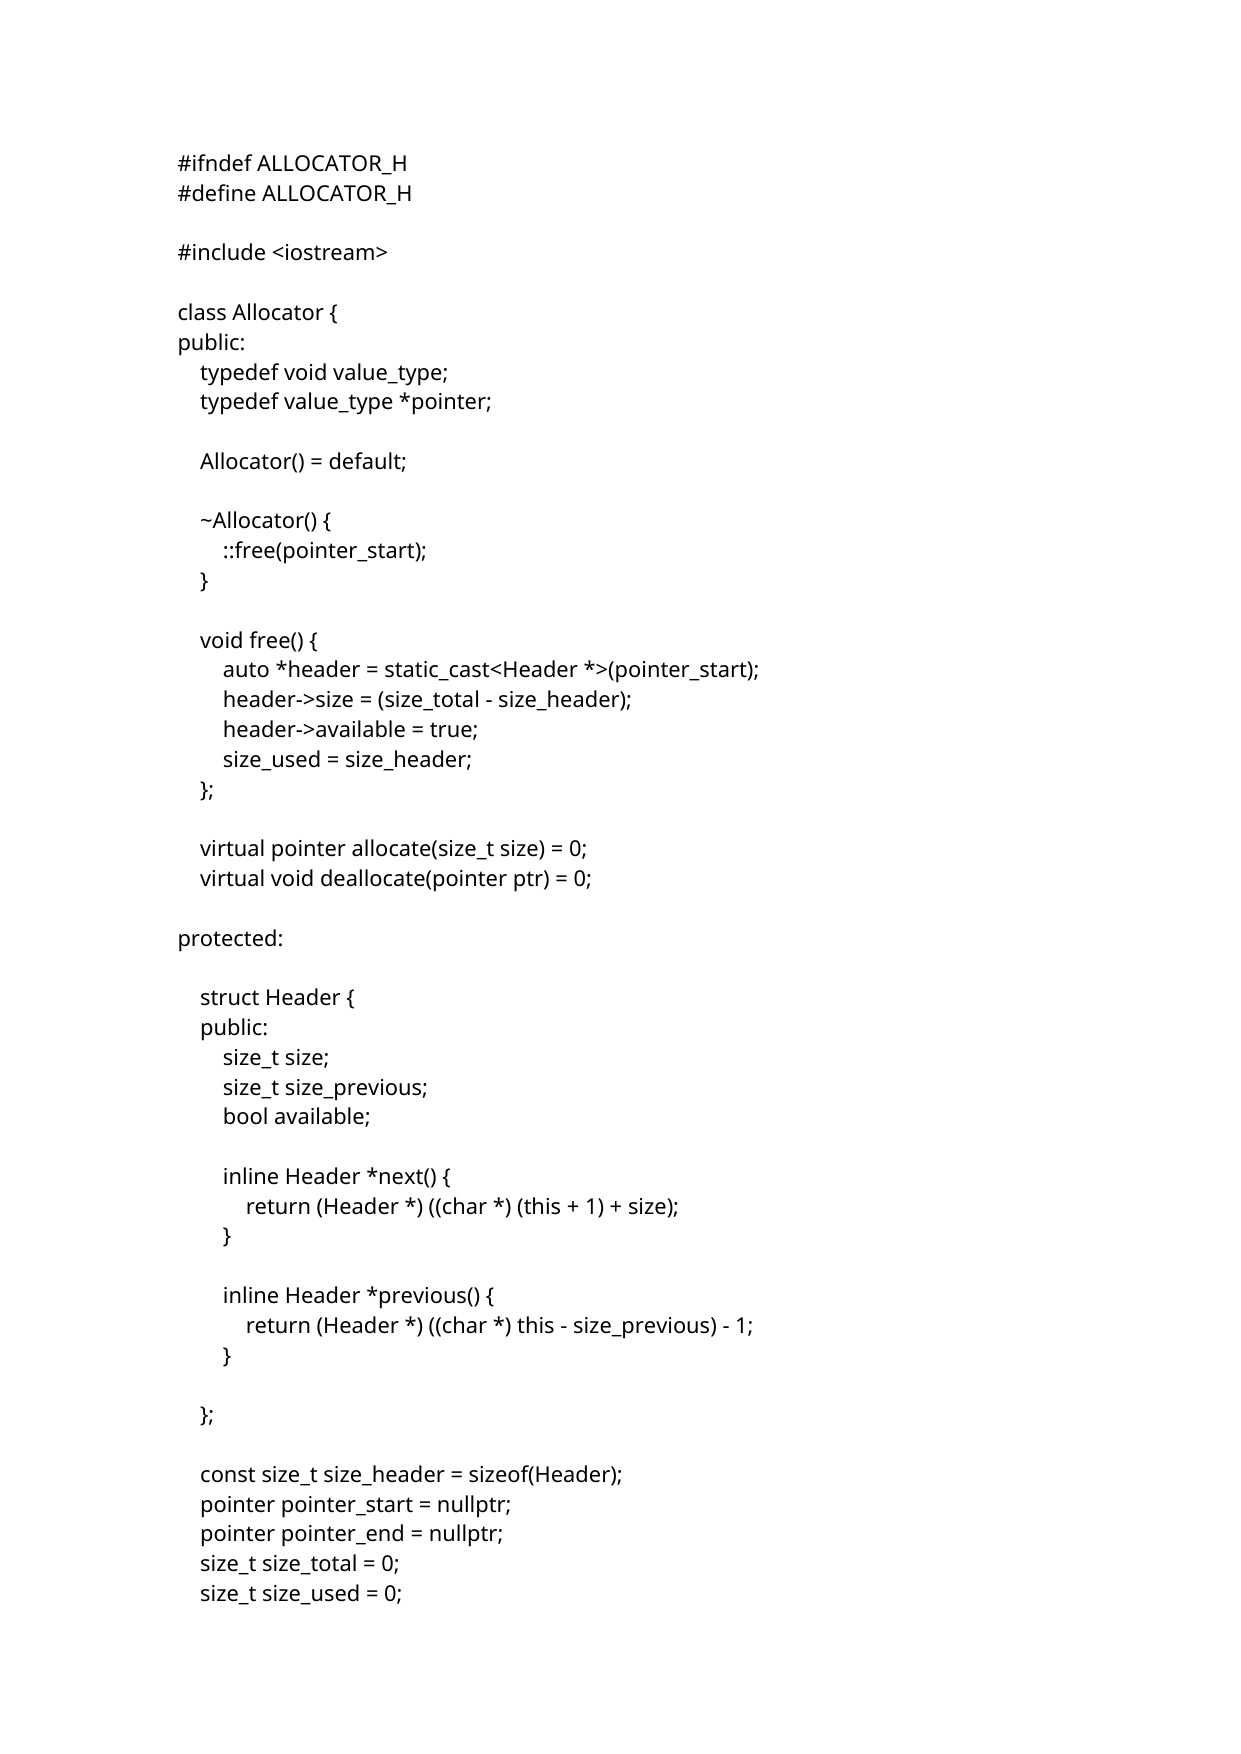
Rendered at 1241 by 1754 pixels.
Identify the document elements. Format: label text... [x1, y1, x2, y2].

text #define ALLOCATOR_H [177, 178, 1152, 207]
text #ifndef ALLOCATOR_H [177, 148, 1152, 178]
text } [177, 1339, 1152, 1369]
text }; [177, 1399, 1152, 1429]
text #include <iostream> [177, 237, 1152, 267]
text ~Allocator() { [177, 505, 1152, 535]
text header->available = true; [177, 714, 1152, 744]
text return (Header *) ((char *) (this + 1) + size); [177, 1191, 1152, 1220]
text typedef value_type *pointer; [177, 386, 1152, 416]
text inline Header *previous() { [177, 1280, 1152, 1310]
text size_t size_total = 0; [177, 1548, 1152, 1578]
text }; [177, 773, 1152, 803]
text public: [177, 1012, 1152, 1042]
text pointer pointer_start = nullptr; [177, 1488, 1152, 1518]
text } [177, 565, 1152, 595]
text size_t size_used = 0; [177, 1578, 1152, 1608]
text } [177, 1220, 1152, 1250]
text Allocator() = default; [177, 446, 1152, 476]
text pointer pointer_end = nullptr; [177, 1518, 1152, 1548]
text struct Header { [177, 982, 1152, 1012]
text virtual void deallocate(pointer ptr) = 0; [177, 863, 1152, 893]
text auto *header = static_cast<Header *>(pointer_start); [177, 654, 1152, 684]
text void free() { [177, 624, 1152, 654]
text inline Header *next() { [177, 1161, 1152, 1191]
text class Allocator { [177, 297, 1152, 327]
text bool available; [177, 1101, 1152, 1131]
text return (Header *) ((char *) this - size_previous) - 1; [177, 1310, 1152, 1339]
text protected: [177, 922, 1152, 952]
text typedef void value_type; [177, 356, 1152, 386]
text ::free(pointer_start); [177, 535, 1152, 565]
text size_t size_previous; [177, 1071, 1152, 1101]
text size_used = size_header; [177, 744, 1152, 773]
text virtual pointer allocate(size_t size) = 0; [177, 833, 1152, 863]
text const size_t size_header = sizeof(Header); [177, 1459, 1152, 1488]
text public: [177, 327, 1152, 356]
text size_t size; [177, 1042, 1152, 1071]
text header->size = (size_total - size_header); [177, 684, 1152, 714]
